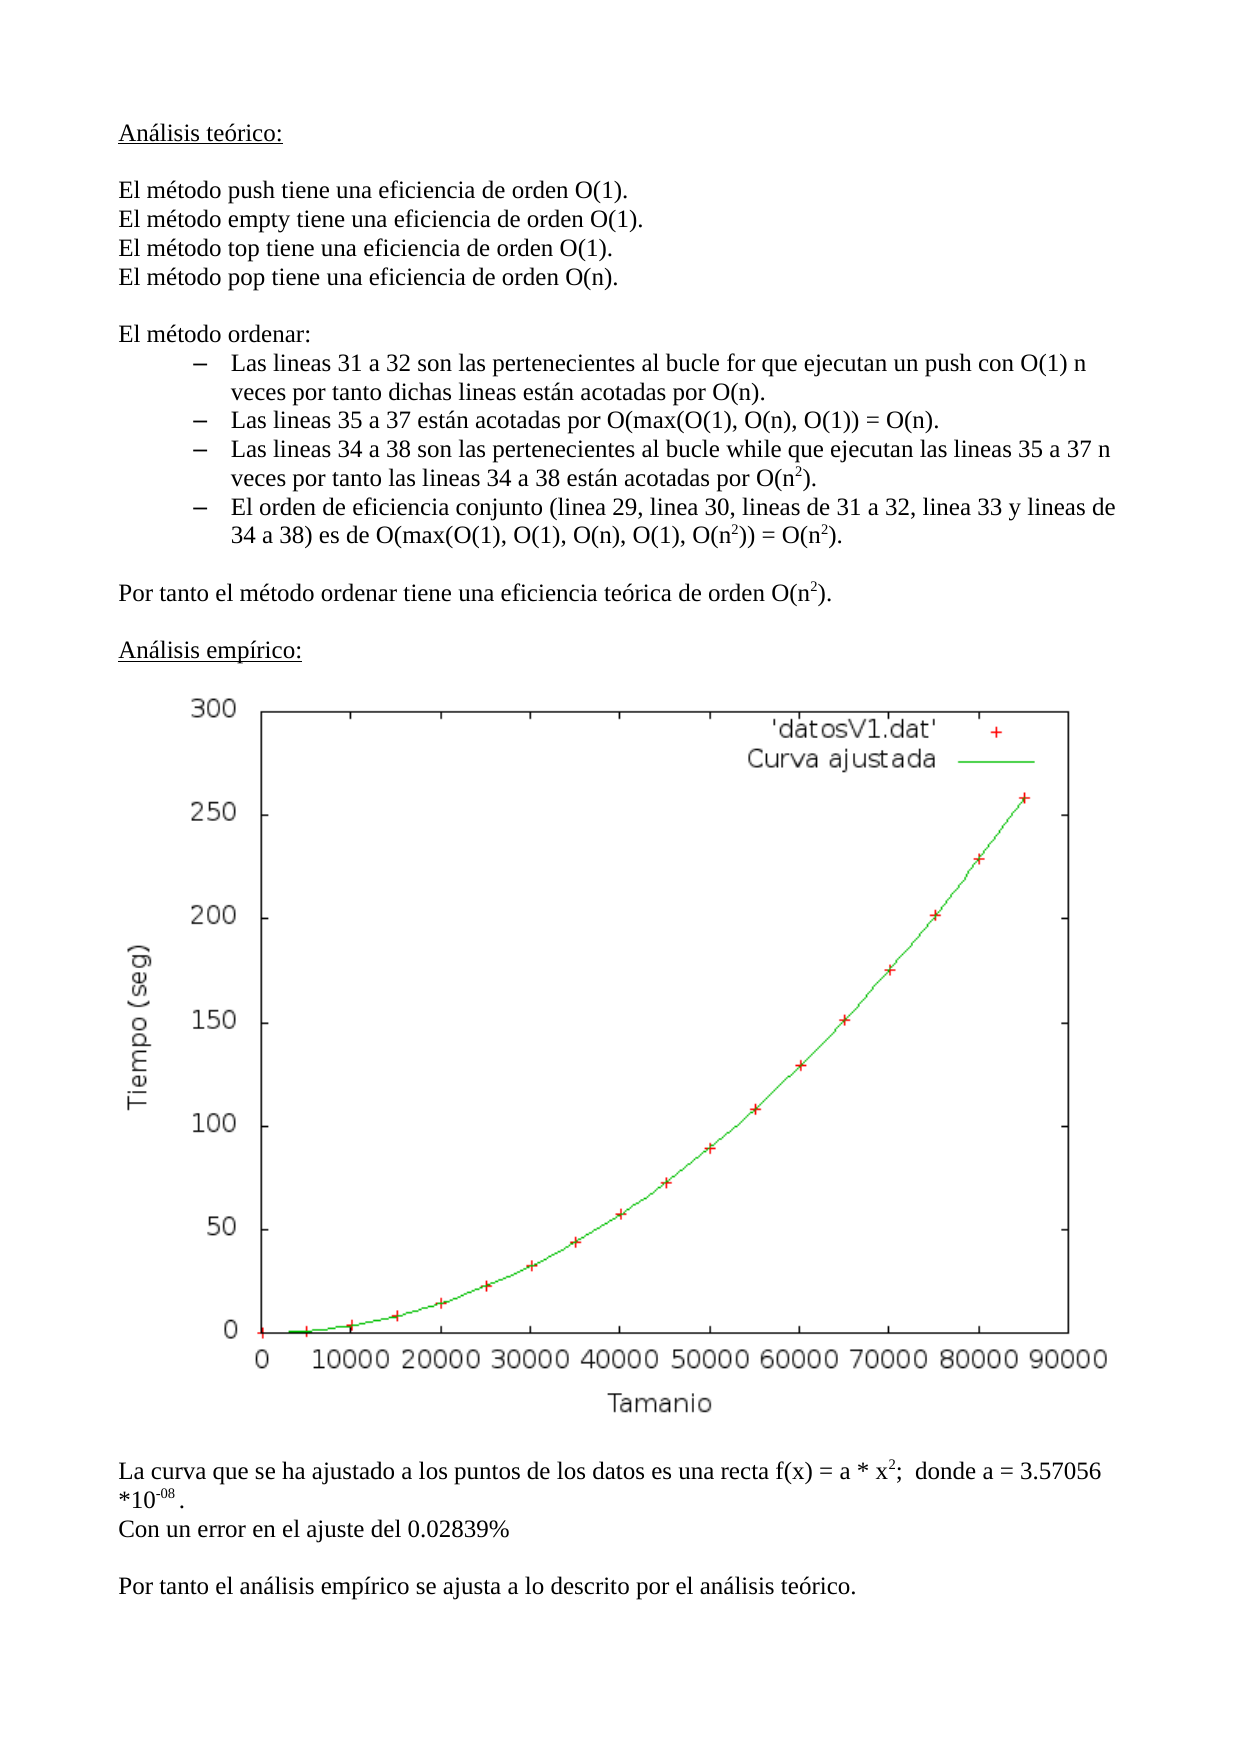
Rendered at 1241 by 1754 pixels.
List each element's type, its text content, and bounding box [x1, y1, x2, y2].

list Las lineas 31 a 32 son las pertenecientes al bucle for que ejecutan un push con O(1) n veces por tanto dichas lineas están acotadas por O(n). [193, 348, 1122, 406]
text El método empty tiene una eficiencia de orden O(1). [118, 204, 1122, 233]
list El orden de eficiencia conjunto (linea 29, linea 30, lineas de 31 a 32, linea 33 y lineas de 34 a 38) es de O(max(O(1), O(1), O(n), O(1), O(n2)) = O(n2). [193, 492, 1122, 549]
text Análisis empírico: [118, 636, 1122, 664]
list Las lineas 35 a 37 están acotadas por O(max(O(1), O(n), O(1)) = O(n). [193, 406, 1122, 434]
text Por tanto el método ordenar tiene una eficiencia teórica de orden O(n2). [118, 578, 1122, 607]
text Con un error en el ajuste del 0.02839% [118, 1514, 1122, 1542]
text El método top tiene una eficiencia de orden O(1). [118, 233, 1122, 262]
text El método push tiene una eficiencia de orden O(1). [118, 176, 1122, 204]
picture [120, 677, 1121, 1428]
text El método ordenar: [118, 319, 1122, 348]
text Análisis teórico: [118, 118, 1122, 147]
text La curva que se ha ajustado a los puntos de los datos es una recta f(x) = a * x2; donde a = 3.57056 *10-08 . [118, 1456, 1122, 1514]
text El método pop tiene una eficiencia de orden O(n). [118, 262, 1122, 291]
text Por tanto el análisis empírico se ajusta a lo descrito por el análisis teórico. [118, 1571, 1122, 1600]
list Las lineas 34 a 38 son las pertenecientes al bucle while que ejecutan las lineas 35 a 37 n veces por tanto las lineas 34 a 38 están acotadas por O(n2). [193, 434, 1122, 492]
